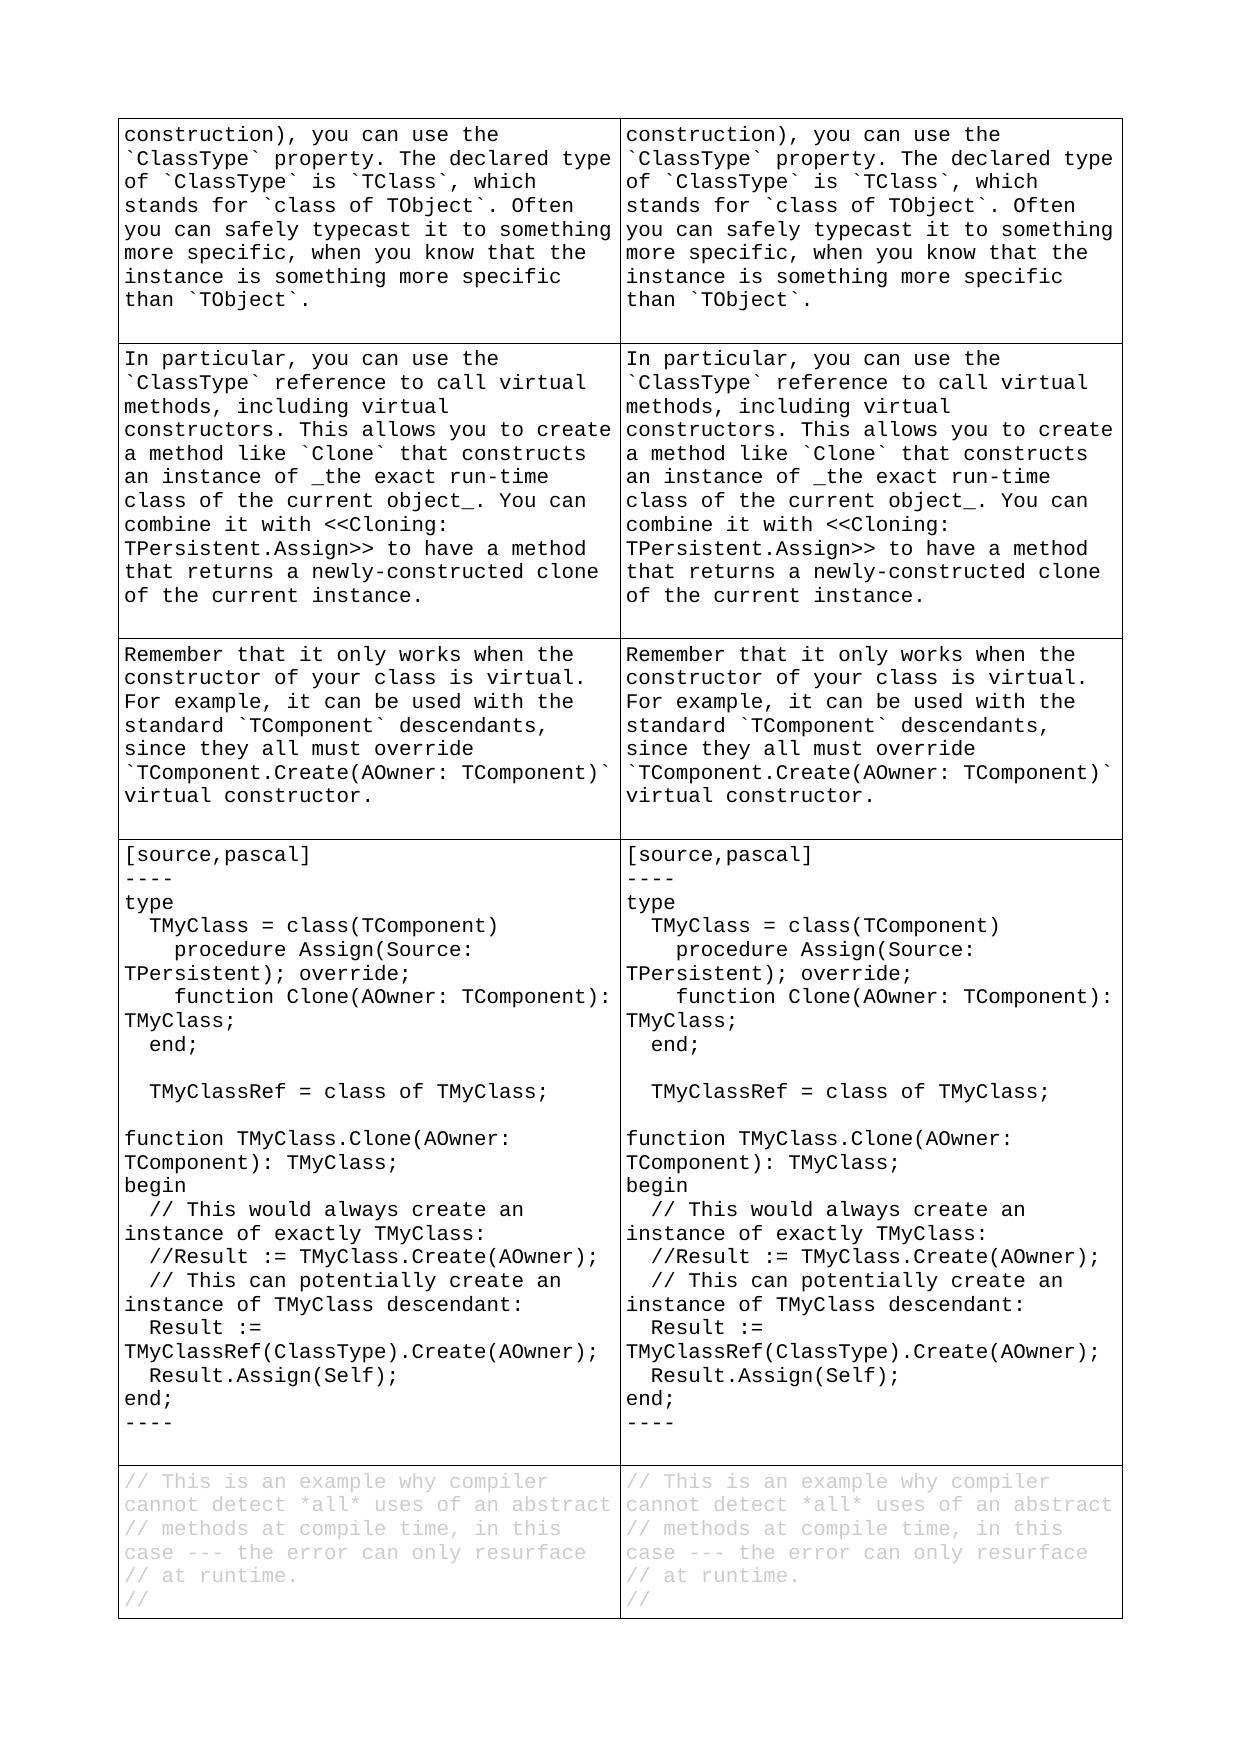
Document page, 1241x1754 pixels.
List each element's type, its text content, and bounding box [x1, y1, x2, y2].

table_cell // This is an example why compiler cannot detect *all* uses of an abstract // methods at compile time, in this case --- the error can only resurface // at runtime. // [119, 1466, 620, 1618]
table_cell [source,pascal] ---- type TMyClass = class(TComponent) procedure Assign(Source: TPersistent); override; function Clone(AOwner: TComponent): TMyClass; end; TMyClassRef = class of TMyClass; function TMyClass.Clone(AOwner: TComponent): TMyClass; begin // This would always create an instance of exactly TMyClass: //Result := TMyClass.Create(AOwner); // This can potentially create an instance of TMyClass descendant: Result := TMyClassRef(ClassType).Create(AOwner); Result.Assign(Self); end; ---- [621, 840, 1122, 1465]
table_cell construction), you can use the `ClassType` property. The declared type of `ClassType` is `TClass`, which stands for `class of TObject`. Often you can safely typecast it to something more specific, when you know that the instance is something more specific than `TObject`. [621, 119, 1122, 342]
table_cell [source,pascal] ---- type TMyClass = class(TComponent) procedure Assign(Source: TPersistent); override; function Clone(AOwner: TComponent): TMyClass; end; TMyClassRef = class of TMyClass; function TMyClass.Clone(AOwner: TComponent): TMyClass; begin // This would always create an instance of exactly TMyClass: //Result := TMyClass.Create(AOwner); // This can potentially create an instance of TMyClass descendant: Result := TMyClassRef(ClassType).Create(AOwner); Result.Assign(Self); end; ---- [119, 840, 620, 1465]
table_cell Remember that it only works when the constructor of your class is virtual. For example, it can be used with the standard `TComponent` descendants, since they all must override `TComponent.Create(AOwner: TComponent)` virtual constructor. [621, 639, 1122, 838]
table_cell // This is an example why compiler cannot detect *all* uses of an abstract // methods at compile time, in this case --- the error can only resurface // at runtime. // [621, 1466, 1122, 1618]
table_cell In particular, you can use the `ClassType` reference to call virtual methods, including virtual constructors. This allows you to create a method like `Clone` that constructs an instance of _the exact run-time class of the current object_. You can combine it with <<Cloning: TPersistent.Assign>> to have a method that returns a newly-constructed clone of the current instance. [119, 344, 620, 638]
table_cell Remember that it only works when the constructor of your class is virtual. For example, it can be used with the standard `TComponent` descendants, since they all must override `TComponent.Create(AOwner: TComponent)` virtual constructor. [119, 639, 620, 838]
table_cell construction), you can use the `ClassType` property. The declared type of `ClassType` is `TClass`, which stands for `class of TObject`. Often you can safely typecast it to something more specific, when you know that the instance is something more specific than `TObject`. [119, 119, 620, 342]
table_cell In particular, you can use the `ClassType` reference to call virtual methods, including virtual constructors. This allows you to create a method like `Clone` that constructs an instance of _the exact run-time class of the current object_. You can combine it with <<Cloning: TPersistent.Assign>> to have a method that returns a newly-constructed clone of the current instance. [621, 344, 1122, 638]
